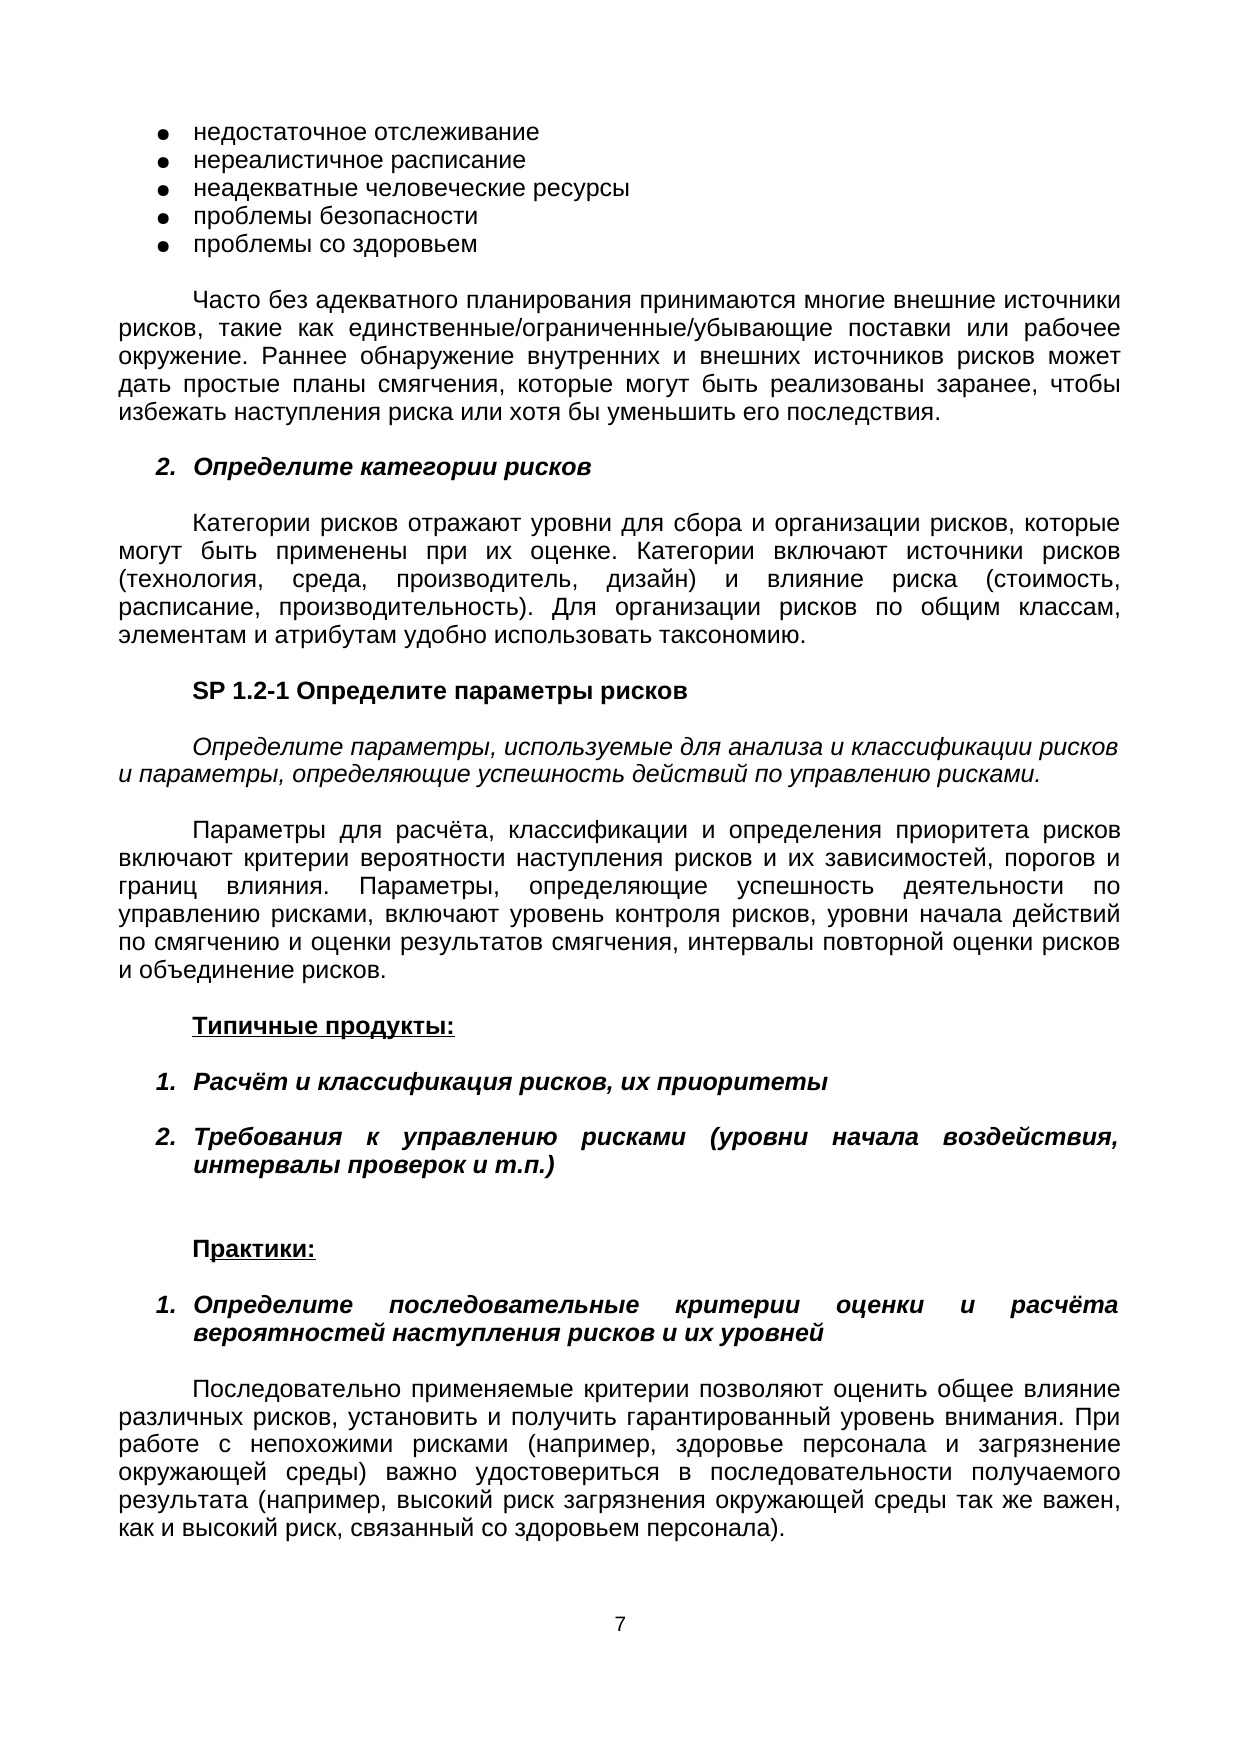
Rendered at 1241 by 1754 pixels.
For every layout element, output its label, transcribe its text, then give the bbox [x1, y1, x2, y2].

text Категории рисков отражают уровни для сбора и организации рисков, которые могут быть применены при их оценке. Категории включают источники рисков (технология, среда, производитель, дизайн) и влияние риска (стоимость, расписание, производительность). Для организации рисков по общим классам, элементам и атрибутам удобно использовать таксономию. [118, 509, 1122, 648]
text Практики: [118, 1235, 1122, 1263]
text SP 1.2-1 Определите параметры рисков [118, 676, 1122, 704]
text Типичные продукты: [118, 1011, 1122, 1039]
text Определите параметры, используемые для анализа и классификации рисков и параметры, определяющие успешность действий по управлению рисками. [118, 732, 1122, 788]
text Последовательно применяемые критерии позволяют оценить общее влияние различных рисков, установить и получить гарантированный уровень внимания. При работе с непохожими рисками (например, здоровье персонала и загрязнение окружающей среды) важно удостовериться в последовательности получаемого результата (например, высокий риск загрязнения окружающей среды так же важен, как и высокий риск, связанный со здоровьем персонала). [118, 1374, 1122, 1542]
list Требования к управлению рисками (уровни начала воздействия, интервалы проверок и т.п.) [156, 1123, 1122, 1179]
list Определите категории рисков [156, 453, 1122, 481]
list Определите последовательные критерии оценки и расчёта вероятностей наступления рисков и их уровней [156, 1291, 1122, 1346]
list нереалистичное расписание [156, 146, 1122, 174]
text Часто без адекватного планирования принимаются многие внешние источники рисков, такие как единственные/ограниченные/убывающие поставки или рабочее окружение. Раннее обнаружение внутренних и внешних источников рисков может дать простые планы смягчения, которые могут быть реализованы заранее, чтобы избежать наступления риска или хотя бы уменьшить его последствия. [118, 286, 1122, 425]
list Расчёт и классификация рисков, их приоритеты [156, 1067, 1122, 1095]
list недостаточное отслеживание [156, 118, 1122, 146]
list неадекватные человеческие ресурсы [156, 174, 1122, 202]
list проблемы со здоровьем [156, 230, 1122, 258]
list проблемы безопасности [156, 202, 1122, 230]
text Параметры для расчёта, классификации и определения приоритета рисков включают критерии вероятности наступления рисков и их зависимостей, порогов и границ влияния. Параметры, определяющие успешность деятельности по управлению рисками, включают уровень контроля рисков, уровни начала действий по смягчению и оценки результатов смягчения, интервалы повторной оценки рисков и объединение рисков. [118, 816, 1122, 983]
